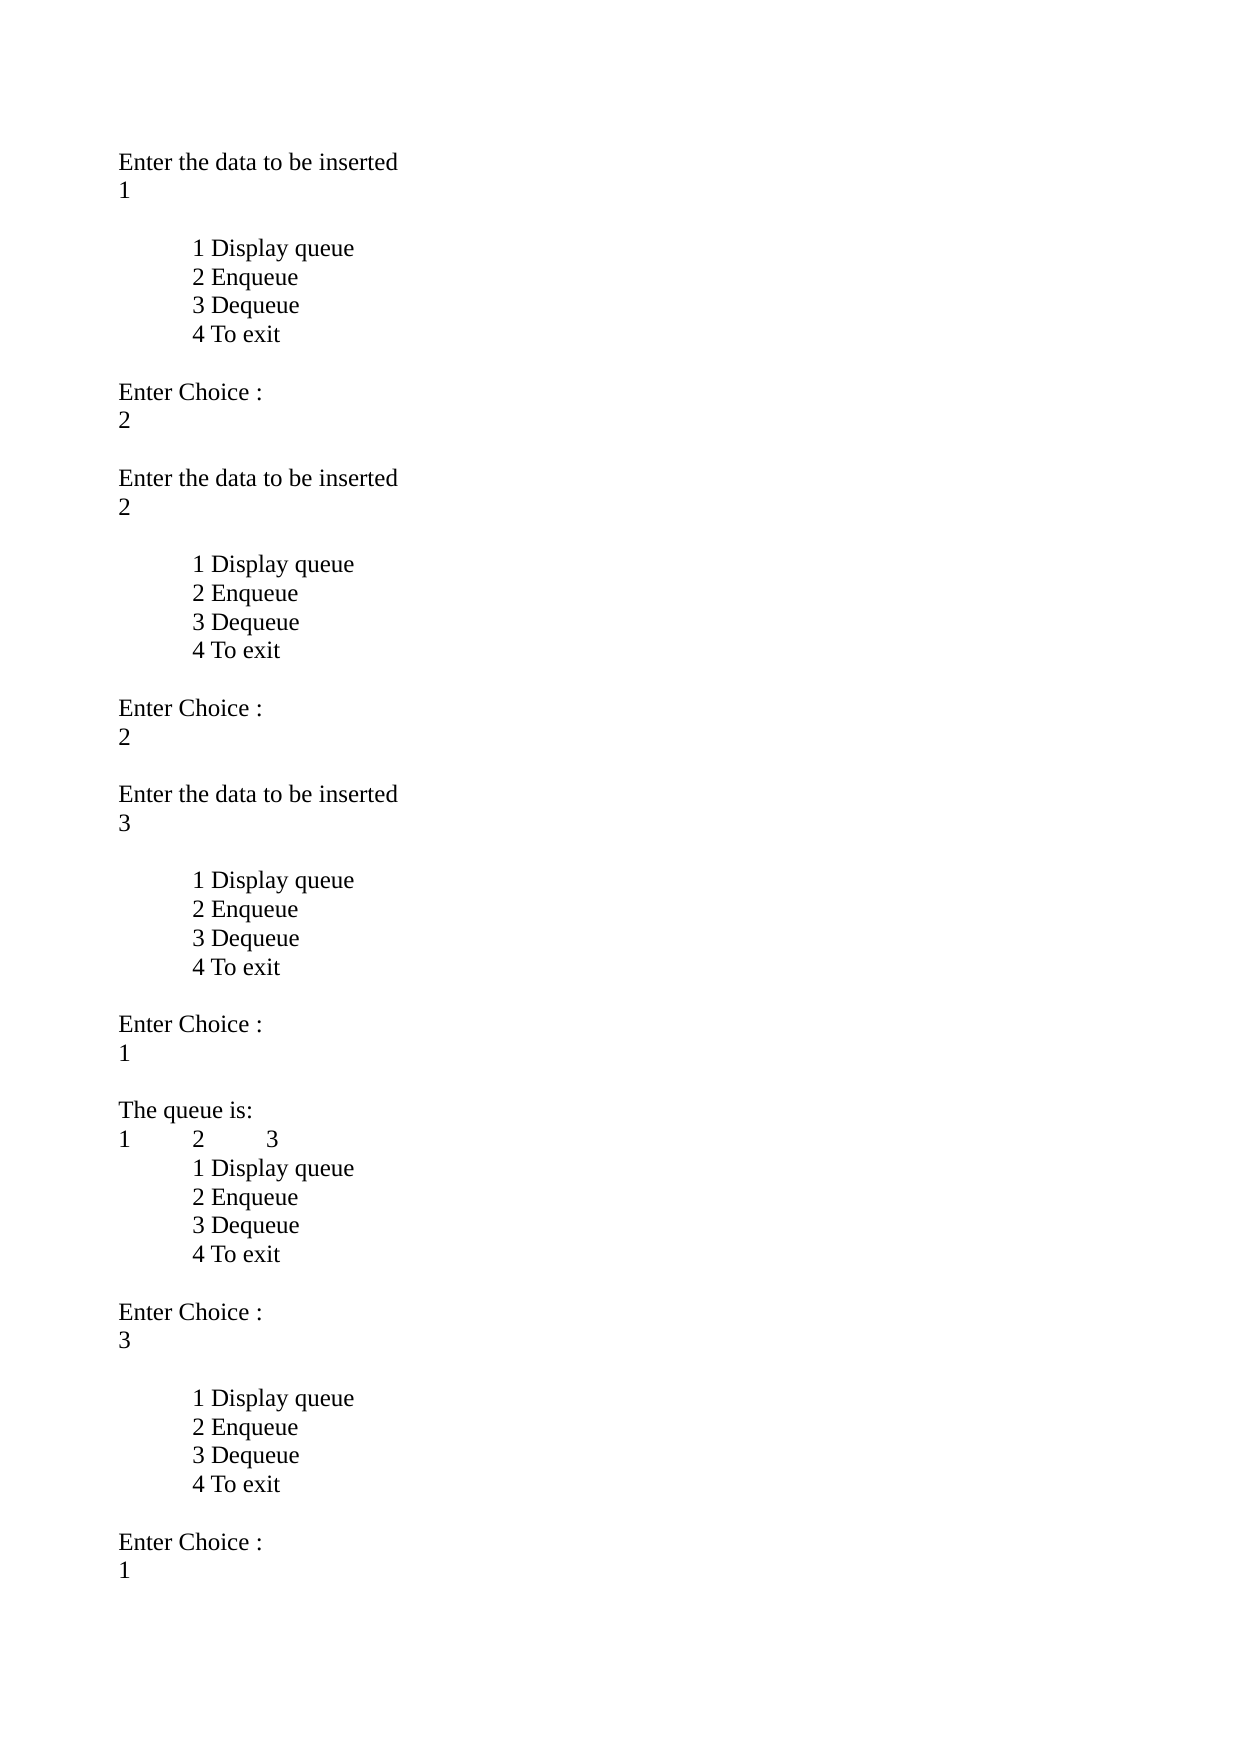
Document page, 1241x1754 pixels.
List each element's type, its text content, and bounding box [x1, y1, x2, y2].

text 3 Dequeue [118, 1441, 1122, 1469]
text 1 [118, 176, 1122, 204]
text 2 Enqueue [118, 1182, 1122, 1211]
text Enter Choice : [118, 1009, 1122, 1038]
text Enter the data to be inserted [118, 779, 1122, 808]
text 4 To exit [118, 1469, 1122, 1498]
text 1 Display queue [118, 1383, 1122, 1412]
text 1 Display queue [118, 866, 1122, 894]
text 1 2 3 [118, 1124, 1122, 1153]
text Enter Choice : [118, 1297, 1122, 1326]
text 1 Display queue [118, 1153, 1122, 1182]
text 2 Enqueue [118, 894, 1122, 923]
text Enter Choice : [118, 693, 1122, 722]
text Enter Choice : [118, 377, 1122, 406]
text The queue is: [118, 1096, 1122, 1124]
text 3 [118, 1326, 1122, 1354]
text 2 Enqueue [118, 1412, 1122, 1441]
text 4 To exit [118, 1239, 1122, 1268]
text 2 [118, 722, 1122, 751]
text 2 Enqueue [118, 262, 1122, 291]
text 2 [118, 406, 1122, 434]
text 4 To exit [118, 636, 1122, 664]
text Enter the data to be inserted [118, 147, 1122, 176]
text 1 [118, 1038, 1122, 1067]
text 3 Dequeue [118, 291, 1122, 319]
text Enter the data to be inserted [118, 463, 1122, 492]
text 1 Display queue [118, 549, 1122, 578]
text 3 Dequeue [118, 923, 1122, 952]
text 4 To exit [118, 319, 1122, 348]
text 4 To exit [118, 952, 1122, 981]
text 3 [118, 808, 1122, 837]
text 2 Enqueue [118, 578, 1122, 607]
text 1 Display queue [118, 233, 1122, 262]
text 3 Dequeue [118, 1211, 1122, 1239]
text Enter Choice : [118, 1527, 1122, 1556]
text 1 [118, 1556, 1122, 1584]
text 2 [118, 492, 1122, 521]
text 3 Dequeue [118, 607, 1122, 636]
